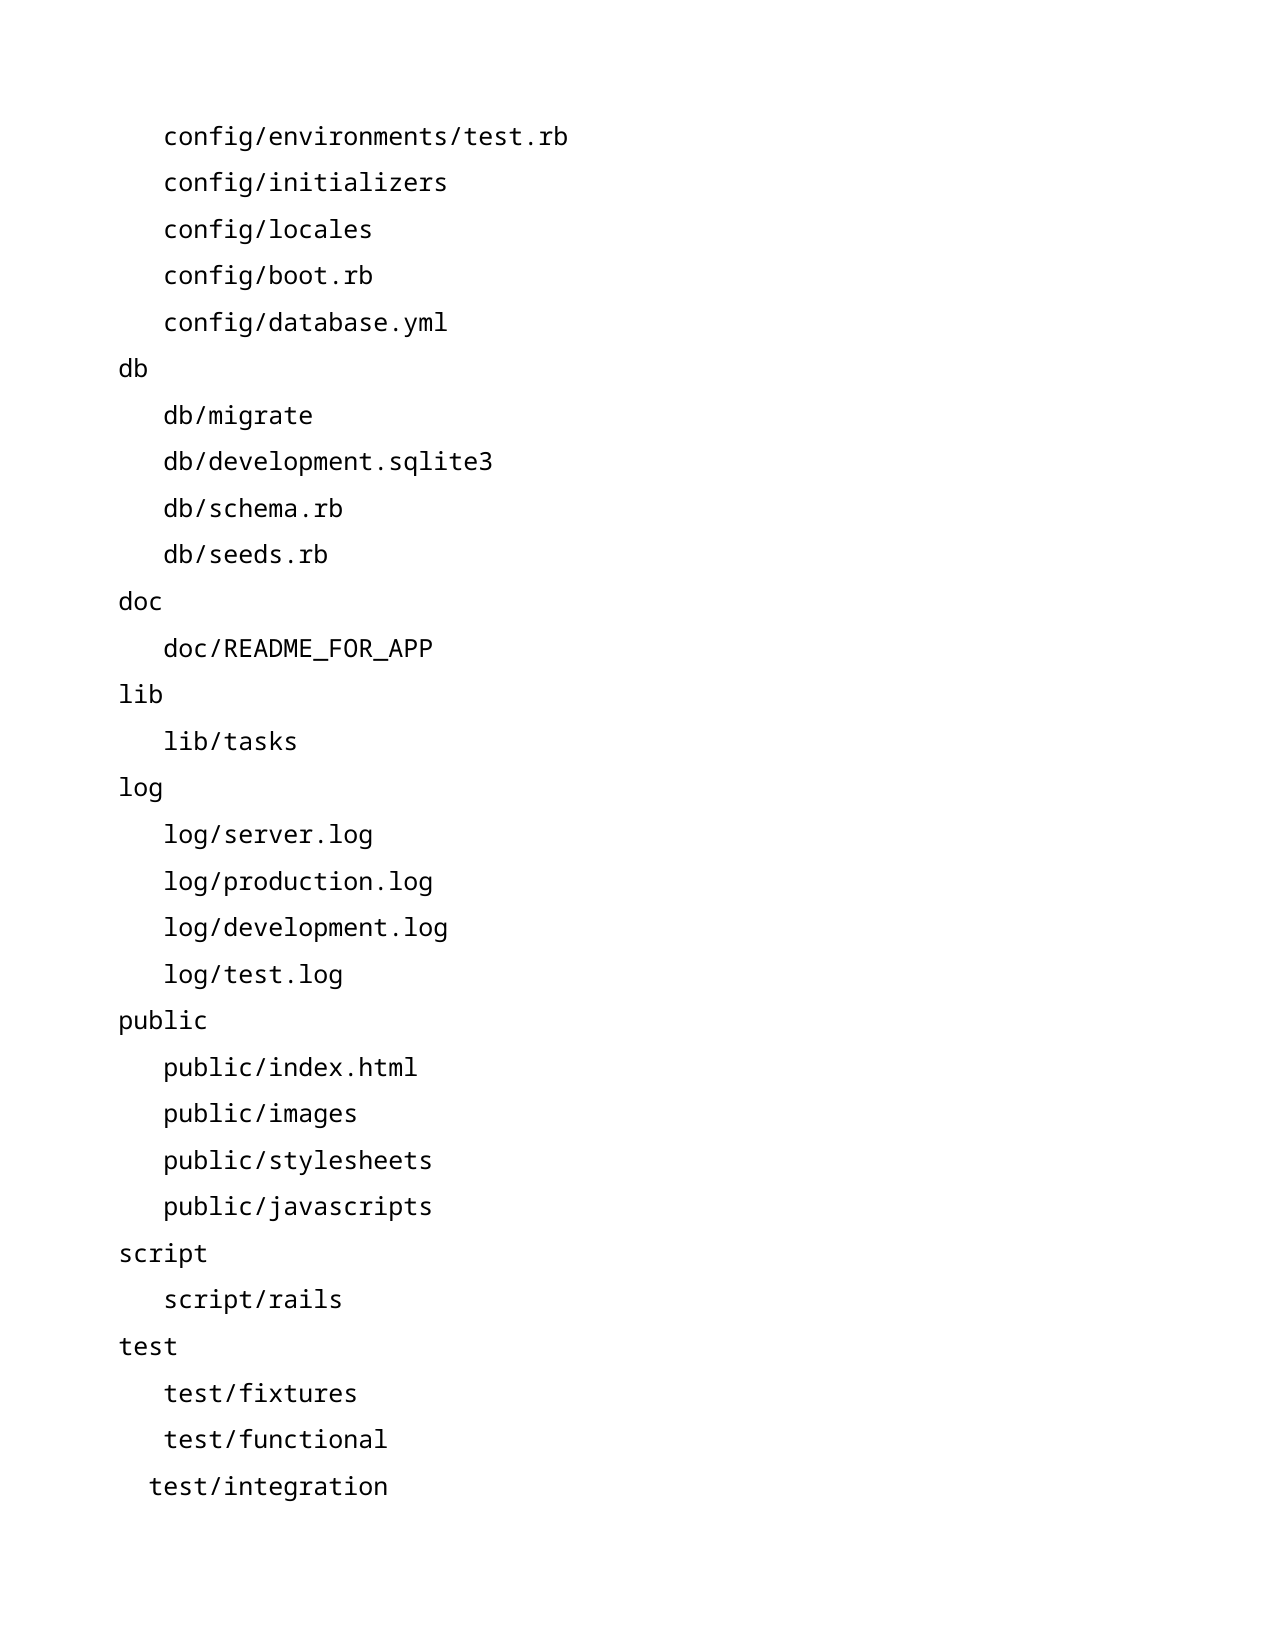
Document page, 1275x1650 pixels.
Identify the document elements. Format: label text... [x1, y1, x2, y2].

text config/boot.rb [118, 258, 1157, 292]
text public [118, 1003, 1157, 1037]
text public/images [118, 1096, 1157, 1130]
text config/initializers [118, 165, 1157, 199]
text test/fixtures [118, 1375, 1157, 1409]
text test/functional [118, 1422, 1157, 1456]
text public/index.html [118, 1049, 1157, 1083]
text config/locales [118, 211, 1157, 245]
text db/development.sqlite3 [118, 444, 1157, 478]
text db/seeds.rb [118, 537, 1157, 571]
text doc [118, 584, 1157, 618]
text doc/README_FOR_APP [118, 630, 1157, 664]
text lib [118, 677, 1157, 711]
text lib/tasks [118, 723, 1157, 757]
text log/production.log [118, 863, 1157, 897]
text log/test.log [118, 956, 1157, 990]
text log/development.log [118, 910, 1157, 944]
text db [118, 351, 1157, 385]
text script/rails [118, 1282, 1157, 1316]
text public/javascripts [118, 1189, 1157, 1223]
text db/schema.rb [118, 491, 1157, 525]
text log [118, 770, 1157, 804]
text config/database.yml [118, 304, 1157, 338]
text test [118, 1329, 1157, 1363]
text public/stylesheets [118, 1142, 1157, 1177]
text db/migrate [118, 397, 1157, 432]
text test/integration [118, 1468, 1157, 1502]
text script [118, 1236, 1157, 1270]
text log/server.log [118, 817, 1157, 851]
text config/environments/test.rb [118, 118, 1157, 152]
